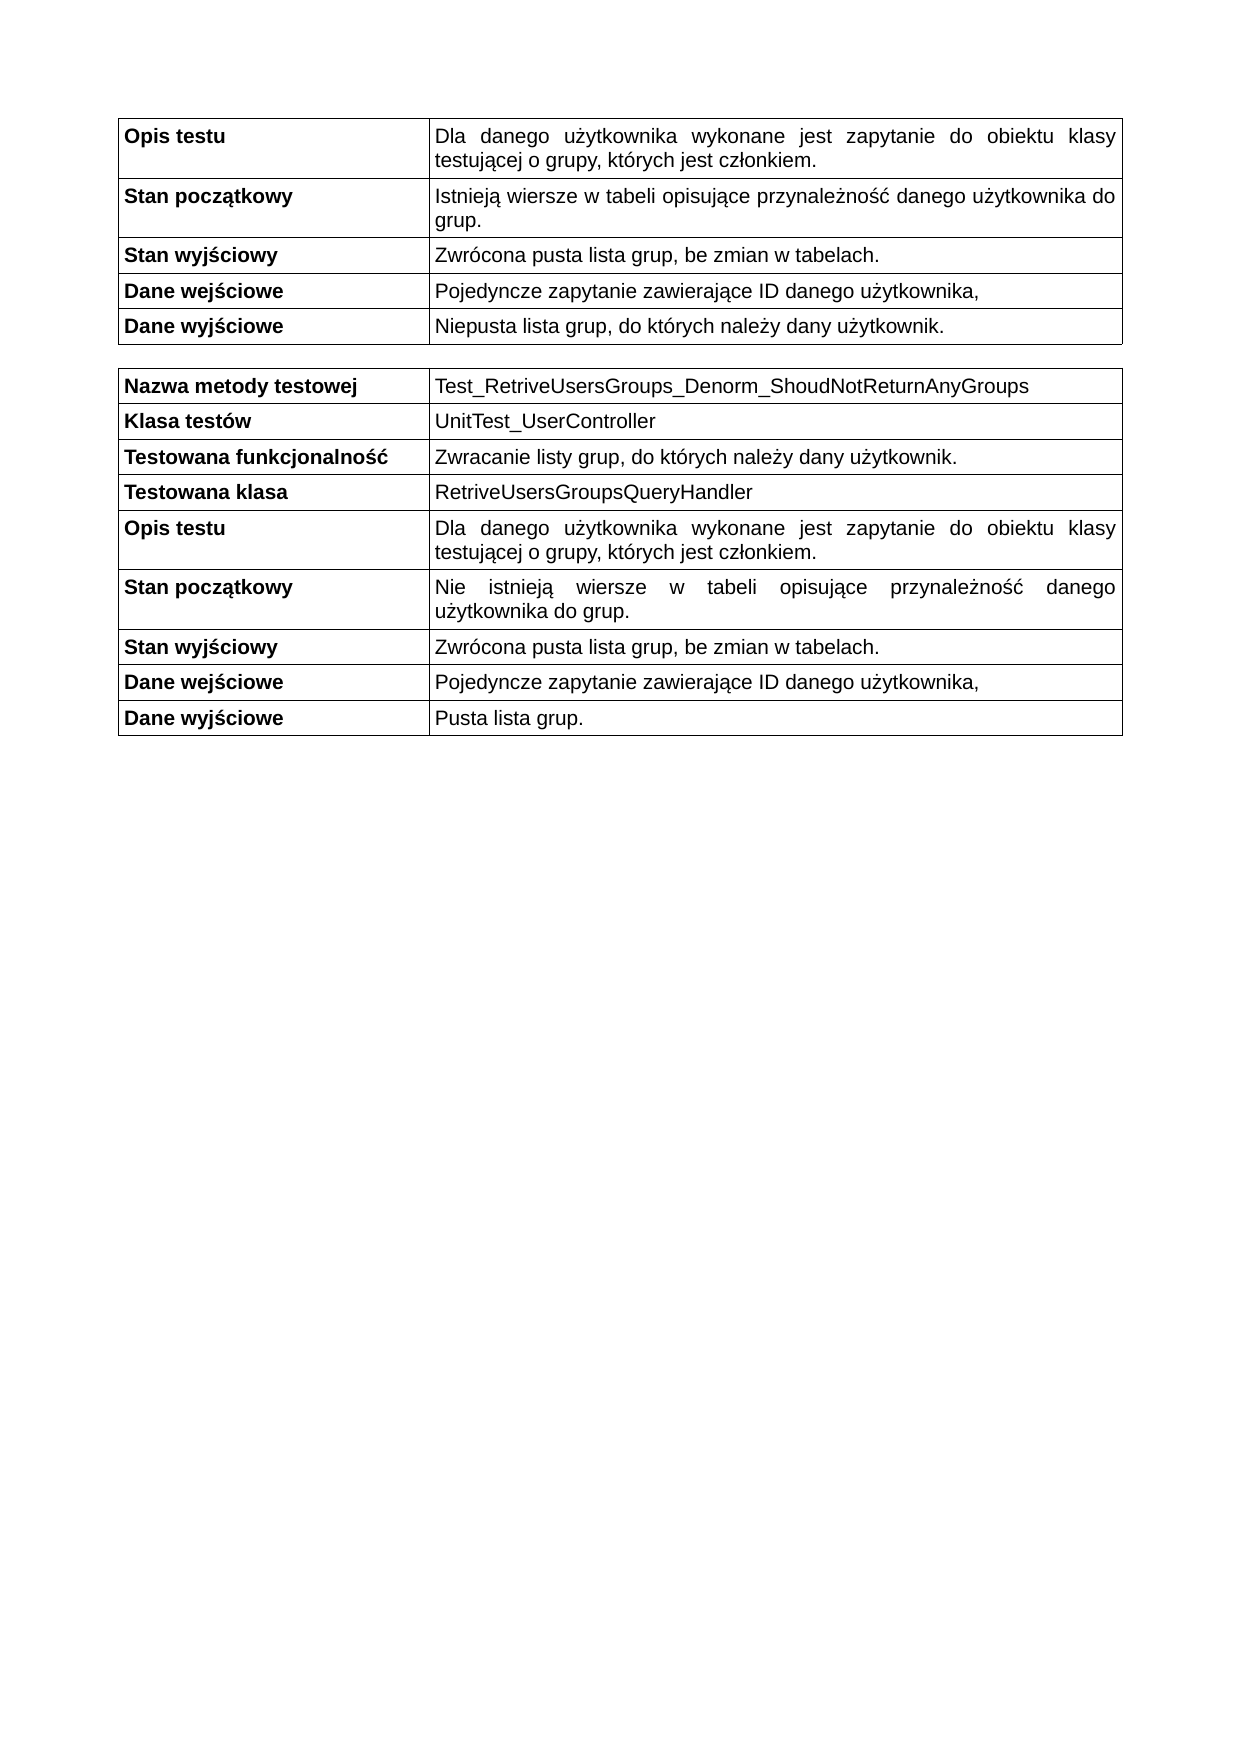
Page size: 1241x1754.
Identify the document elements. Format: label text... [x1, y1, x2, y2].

table_cell Dla danego użytkownika wykonane jest zapytanie do obiektu klasy testującej o grupy, których jest członkiem. [430, 511, 1122, 569]
table_cell Niepusta lista grup, do których należy dany użytkownik. [430, 309, 1122, 344]
table_cell RetriveUsersGroupsQueryHandler [430, 475, 1122, 510]
table_cell Klasa testów [119, 404, 429, 439]
table_cell Istnieją wiersze w tabeli opisujące przynależność danego użytkownika do grup. [430, 179, 1122, 237]
table_cell Dla danego użytkownika wykonane jest zapytanie do obiektu klasy testującej o grupy, których jest członkiem. [430, 119, 1122, 178]
table_cell Pojedyncze zapytanie zawierające ID danego użytkownika, [430, 665, 1122, 700]
table_cell Zwrócona pusta lista grup, be zmian w tabelach. [430, 630, 1122, 664]
table_cell Dane wejściowe [119, 274, 429, 308]
table_header Nazwa metody testowej [119, 369, 429, 403]
table_cell Testowana funkcjonalność [119, 440, 429, 474]
table_cell Dane wyjściowe [119, 309, 429, 344]
table_cell Opis testu [119, 511, 429, 569]
table_cell Stan początkowy [119, 570, 429, 629]
table_cell Stan wyjściowy [119, 630, 429, 664]
table_cell Dane wyjściowe [119, 701, 429, 735]
table_cell Zwrócona pusta lista grup, be zmian w tabelach. [430, 238, 1122, 273]
table_cell Dane wejściowe [119, 665, 429, 700]
table_cell Nie istnieją wiersze w tabeli opisujące przynależność danego użytkownika do grup. [430, 570, 1122, 629]
table_cell Stan początkowy [119, 179, 429, 237]
table_cell Opis testu [119, 119, 429, 178]
table_cell Zwracanie listy grup, do których należy dany użytkownik. [430, 440, 1122, 474]
table_cell UnitTest_UserController [430, 404, 1122, 439]
table_cell Testowana klasa [119, 475, 429, 510]
table_cell Stan wyjściowy [119, 238, 429, 273]
table_cell Pusta lista grup. [430, 701, 1122, 735]
table_header Test_RetriveUsersGroups_Denorm_ShoudNotReturnAnyGroups [430, 369, 1122, 403]
table_cell Pojedyncze zapytanie zawierające ID danego użytkownika, [430, 274, 1122, 308]
